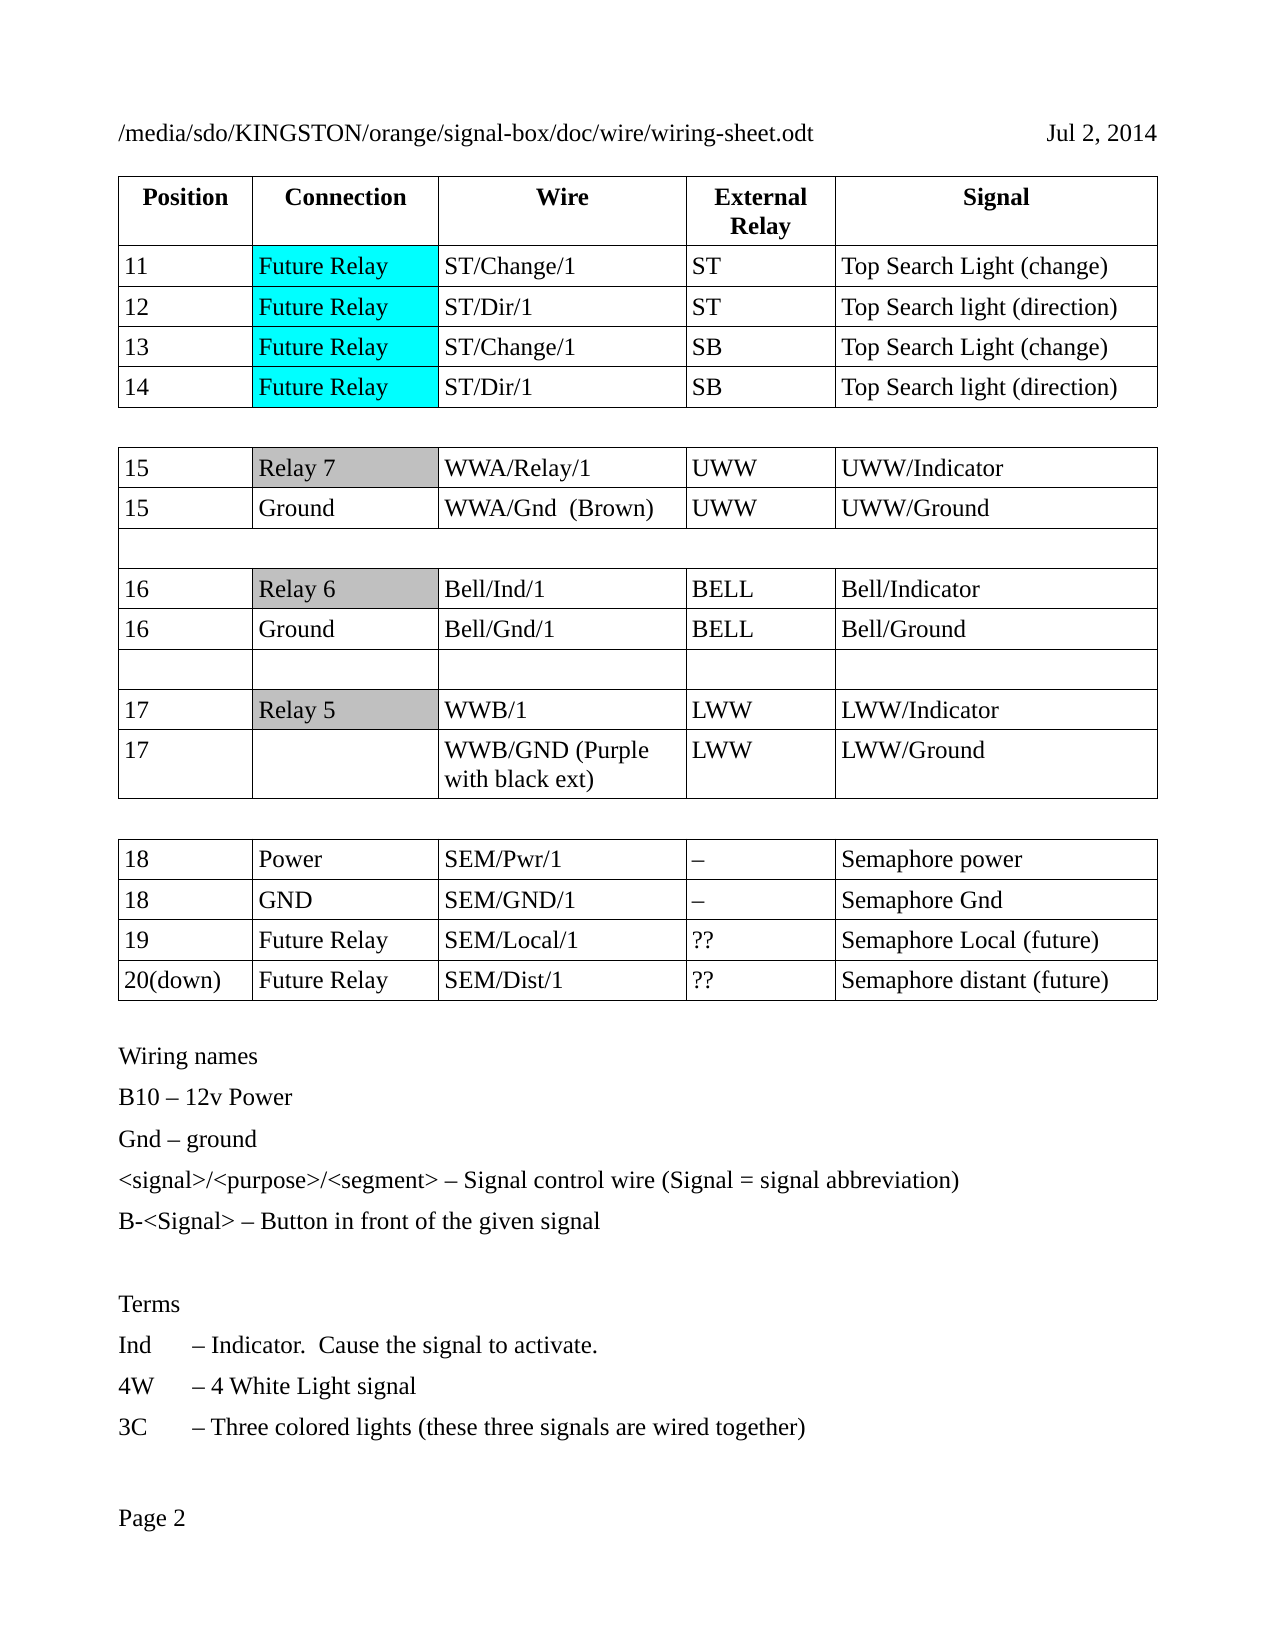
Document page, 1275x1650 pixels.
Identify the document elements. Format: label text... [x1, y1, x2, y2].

text 3C – Three colored lights (these three signals are wired together) [118, 1412, 1157, 1441]
table_cell LWW/Indicator [836, 690, 1157, 729]
table_cell [439, 650, 686, 689]
table_cell 15 [119, 448, 252, 487]
table_cell UWW/Indicator [836, 448, 1157, 487]
table_cell ST/Change/1 [439, 327, 686, 366]
table_cell ST/Dir/1 [439, 367, 686, 407]
table_cell [253, 650, 438, 689]
table_cell Semaphore Local (future) [836, 920, 1157, 959]
table_cell ST/Dir/1 [439, 287, 686, 326]
table_cell UWW [687, 488, 835, 528]
table_cell LWW [687, 690, 835, 729]
table_cell ?? [687, 920, 835, 959]
table_cell Top Search Light (change) [836, 327, 1157, 366]
table_cell [835, 799, 1157, 838]
text B10 – 12v Power [118, 1082, 1157, 1111]
table_cell 17 [119, 690, 252, 729]
table_cell [118, 408, 252, 447]
table_cell [253, 730, 438, 798]
table_cell Semaphore distant (future) [836, 961, 1157, 1000]
table_cell [836, 650, 1157, 689]
table_cell 19 [119, 920, 252, 959]
table_cell BELL [687, 569, 835, 608]
table_cell Power [253, 840, 438, 879]
table_cell [118, 799, 252, 838]
text B-<Signal> – Button in front of the given signal [118, 1206, 1157, 1235]
table_cell [253, 529, 438, 568]
table_cell GND [253, 880, 438, 919]
table_header Wire [439, 177, 686, 245]
table_cell WWB/GND (Purple with black ext) [439, 730, 686, 798]
table_cell LWW/Ground [836, 730, 1157, 798]
table_cell SB [687, 327, 835, 366]
table_cell Bell/Ground [836, 609, 1157, 648]
table_cell BELL [687, 609, 835, 648]
table_cell Semaphore power [836, 840, 1157, 879]
table_cell Ground [253, 488, 438, 528]
table_cell 15 [119, 488, 252, 528]
text 4W – 4 White Light signal [118, 1371, 1157, 1400]
table_cell Future Relay [253, 920, 438, 959]
table_cell 12 [119, 287, 252, 326]
table_header Signal [836, 177, 1157, 245]
table_cell Semaphore Gnd [836, 880, 1157, 919]
table_cell [686, 799, 835, 838]
table_cell [119, 650, 252, 689]
table_cell Future Relay [253, 367, 438, 407]
table_cell Bell/Ind/1 [439, 569, 686, 608]
table_cell WWA/Gnd (Brown) [439, 488, 686, 528]
table_cell Top Search Light (change) [836, 246, 1157, 286]
table_cell – [687, 840, 835, 879]
table_cell SEM/Local/1 [439, 920, 686, 959]
table_cell [439, 799, 686, 838]
table_cell Bell/Gnd/1 [439, 609, 686, 648]
table_cell Future Relay [253, 246, 438, 286]
table_cell Bell/Indicator [836, 569, 1157, 608]
table_cell 14 [119, 367, 252, 407]
text Wiring names [118, 1041, 1157, 1070]
table_cell 16 [119, 609, 252, 648]
table_header Position [119, 177, 252, 245]
table_cell Relay 7 [253, 448, 438, 487]
table_header Connection [253, 177, 438, 245]
table_cell 20(down) [119, 961, 252, 1000]
text <signal>/<purpose>/<segment> – Signal control wire (Signal = signal abbreviation) [118, 1165, 1157, 1194]
table_cell [687, 650, 835, 689]
table_cell Ground [253, 609, 438, 648]
table_cell UWW [687, 448, 835, 487]
table_cell [835, 408, 1157, 447]
table_cell 13 [119, 327, 252, 366]
table_cell [119, 529, 252, 568]
table_cell Relay 6 [253, 569, 438, 608]
table_cell UWW/Ground [836, 488, 1157, 528]
table_cell Future Relay [253, 327, 438, 366]
table_header External Relay [687, 177, 835, 245]
table_cell [439, 529, 686, 568]
table_cell SEM/Dist/1 [439, 961, 686, 1000]
table_cell 11 [119, 246, 252, 286]
table_cell Top Search light (direction) [836, 287, 1157, 326]
table_cell SEM/GND/1 [439, 880, 686, 919]
table_cell ST/Change/1 [439, 246, 686, 286]
table_cell [835, 529, 1157, 568]
table_cell 17 [119, 730, 252, 798]
table_cell [686, 529, 835, 568]
table_cell LWW [687, 730, 835, 798]
table_cell Top Search light (direction) [836, 367, 1157, 407]
table_cell Relay 5 [253, 690, 438, 729]
text Terms [118, 1289, 1157, 1317]
table_cell SEM/Pwr/1 [439, 840, 686, 879]
text Ind – Indicator. Cause the signal to activate. [118, 1330, 1157, 1359]
table_cell ?? [687, 961, 835, 1000]
table_cell Future Relay [253, 287, 438, 326]
table_cell 18 [119, 840, 252, 879]
table_cell [439, 408, 686, 447]
table_cell [686, 408, 835, 447]
text Gnd – ground [118, 1124, 1157, 1152]
table_cell 18 [119, 880, 252, 919]
table_cell ST [687, 287, 835, 326]
table_cell [253, 408, 438, 447]
table_cell Future Relay [253, 961, 438, 1000]
table_cell WWA/Relay/1 [439, 448, 686, 487]
table_cell [253, 799, 438, 838]
table_cell ST [687, 246, 835, 286]
table_cell SB [687, 367, 835, 407]
table_cell 16 [119, 569, 252, 608]
table_cell WWB/1 [439, 690, 686, 729]
table_cell – [687, 880, 835, 919]
